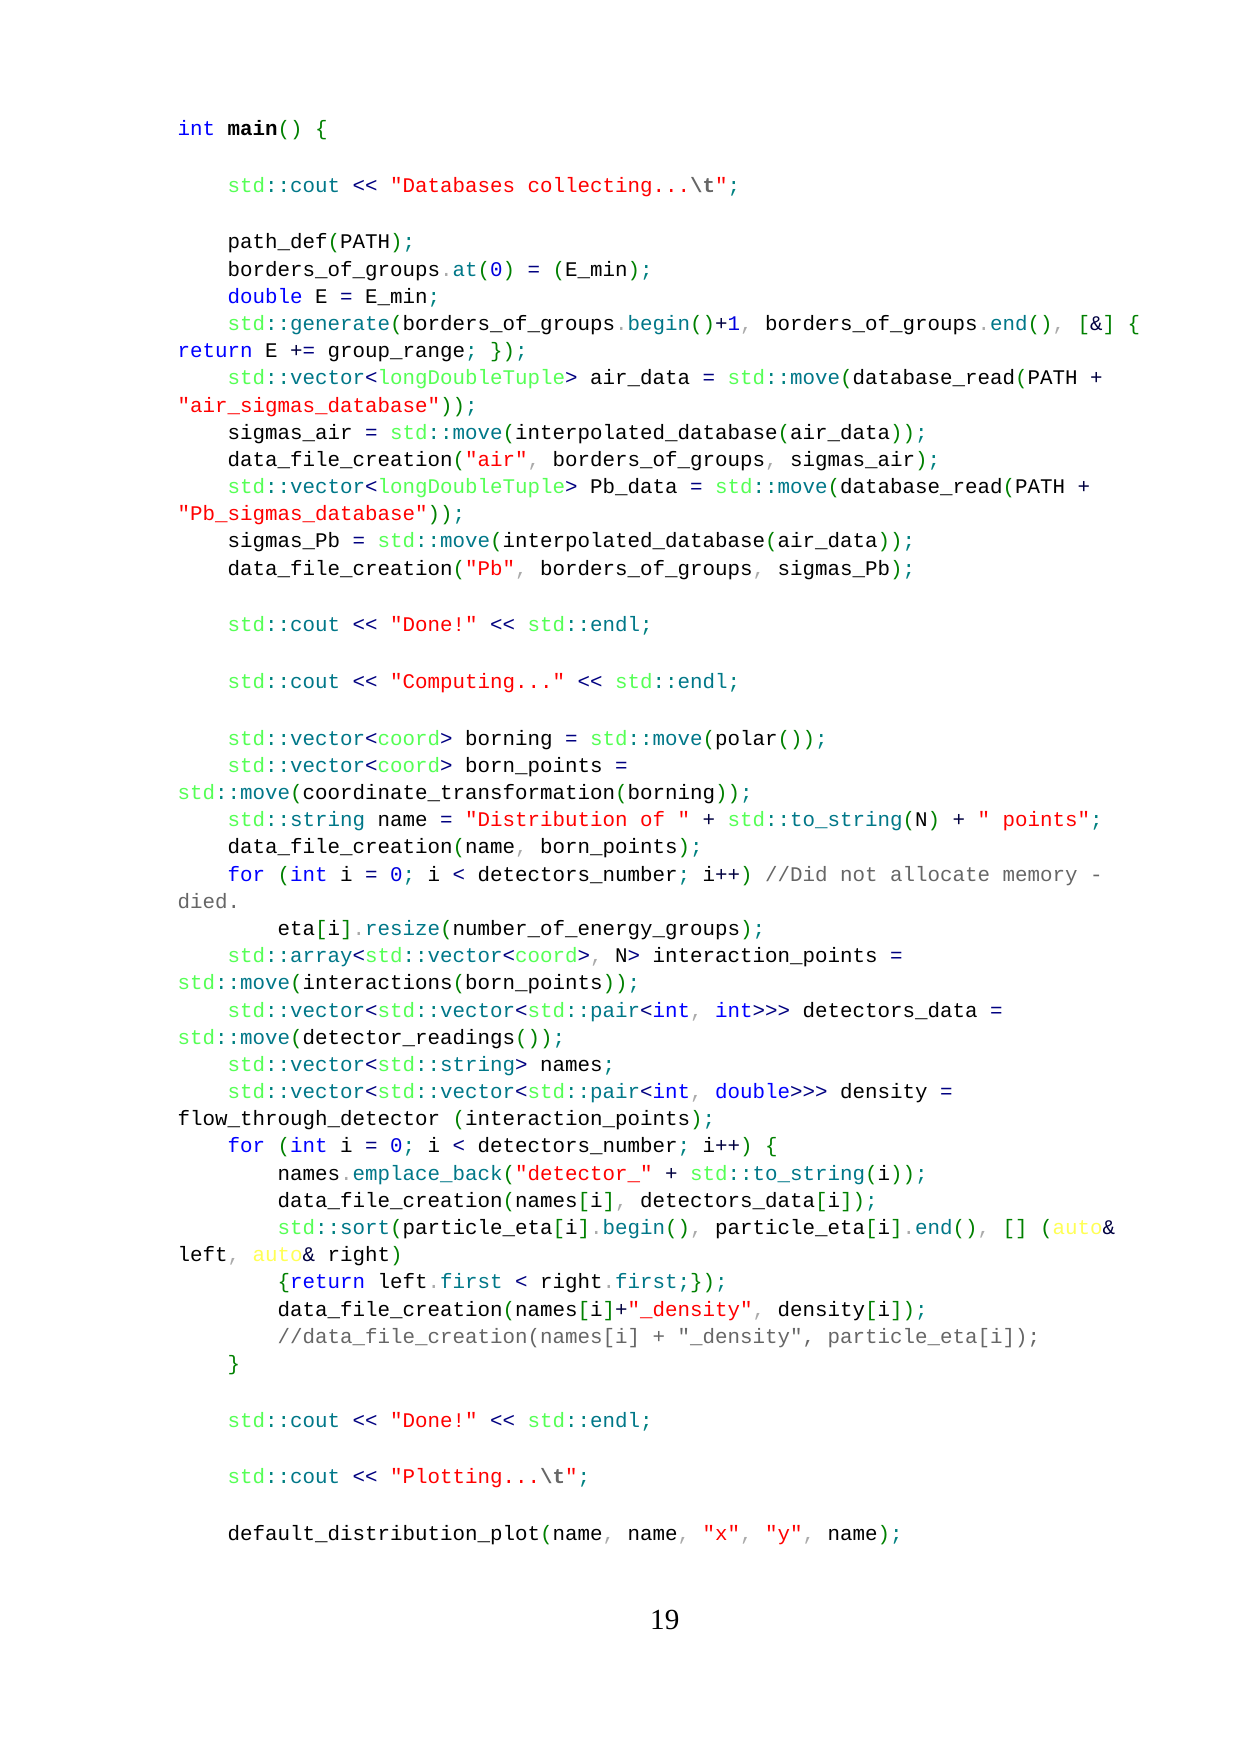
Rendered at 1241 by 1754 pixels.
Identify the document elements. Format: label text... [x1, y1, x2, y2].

text sigmas_air = std::move(interpolated_database(air_data)); [177, 422, 1152, 445]
text int main() { [177, 118, 1152, 142]
text std::generate(borders_of_groups.begin()+1, borders_of_groups.end(), [&] { return E += group_range; }); [177, 313, 1152, 364]
text std::cout << "Done!" << std::endl; [177, 1410, 1152, 1433]
text std::vector<std::vector<std::pair<int, int>>> detectors_data = std::move(detector_readings()); [177, 999, 1152, 1050]
text double E = E_min; [177, 286, 1152, 309]
text data_file_creation(names[i]+"_density", density[i]); [177, 1299, 1152, 1322]
text data_file_creation(names[i], detectors_data[i]); [177, 1190, 1152, 1213]
text } [177, 1353, 1152, 1377]
text std::vector<std::vector<std::pair<int, double>>> density = flow_through_detector (interaction_points); [177, 1081, 1152, 1132]
text data_file_creation("air", borders_of_groups, sigmas_air); [177, 449, 1152, 473]
text names.emplace_back("detector_" + std::to_string(i)); [177, 1163, 1152, 1186]
text for (int i = 0; i < detectors_number; i++) { [177, 1136, 1152, 1159]
text {return left.first < right.first;}); [177, 1271, 1152, 1295]
text std::vector<longDoubleTuple> Pb_data = std::move(database_read(PATH + "Pb_sigmas_database")); [177, 476, 1152, 527]
text std::cout << "Done!" << std::endl; [177, 614, 1152, 638]
text //data_file_creation(names[i] + "_density", particle_eta[i]); [177, 1326, 1152, 1349]
text std::cout << "Databases collecting...\t"; [177, 175, 1152, 198]
text path_def(PATH); [177, 231, 1152, 255]
text borders_of_groups.at(0) = (E_min); [177, 259, 1152, 282]
text sigmas_Pb = std::move(interpolated_database(air_data)); [177, 531, 1152, 554]
text std::vector<coord> born_points = std::move(coordinate_transformation(borning)); [177, 755, 1152, 806]
text data_file_creation(name, born_points); [177, 836, 1152, 860]
text std::cout << "Plotting...\t"; [177, 1466, 1152, 1490]
text data_file_creation("Pb", borders_of_groups, sigmas_Pb); [177, 558, 1152, 581]
text std::sort(particle_eta[i].begin(), particle_eta[i].end(), [] (auto& left, auto& right) [177, 1217, 1152, 1268]
text std::vector<std::string> names; [177, 1054, 1152, 1078]
text std::vector<longDoubleTuple> air_data = std::move(database_read(PATH + "air_sigmas_database")); [177, 367, 1152, 418]
text for (int i = 0; i < detectors_number; i++) //Did not allocate memory - died. [177, 864, 1152, 914]
text std::cout << "Computing..." << std::endl; [177, 671, 1152, 695]
text default_distribution_plot(name, name, "x", "y", name); [177, 1523, 1152, 1547]
text eta[i].resize(number_of_energy_groups); [177, 918, 1152, 942]
text std::array<std::vector<coord>, N> interaction_points = std::move(interactions(born_points)); [177, 945, 1152, 996]
text std::string name = "Distribution of " + std::to_string(N) + " points"; [177, 809, 1152, 833]
text std::vector<coord> borning = std::move(polar()); [177, 728, 1152, 751]
